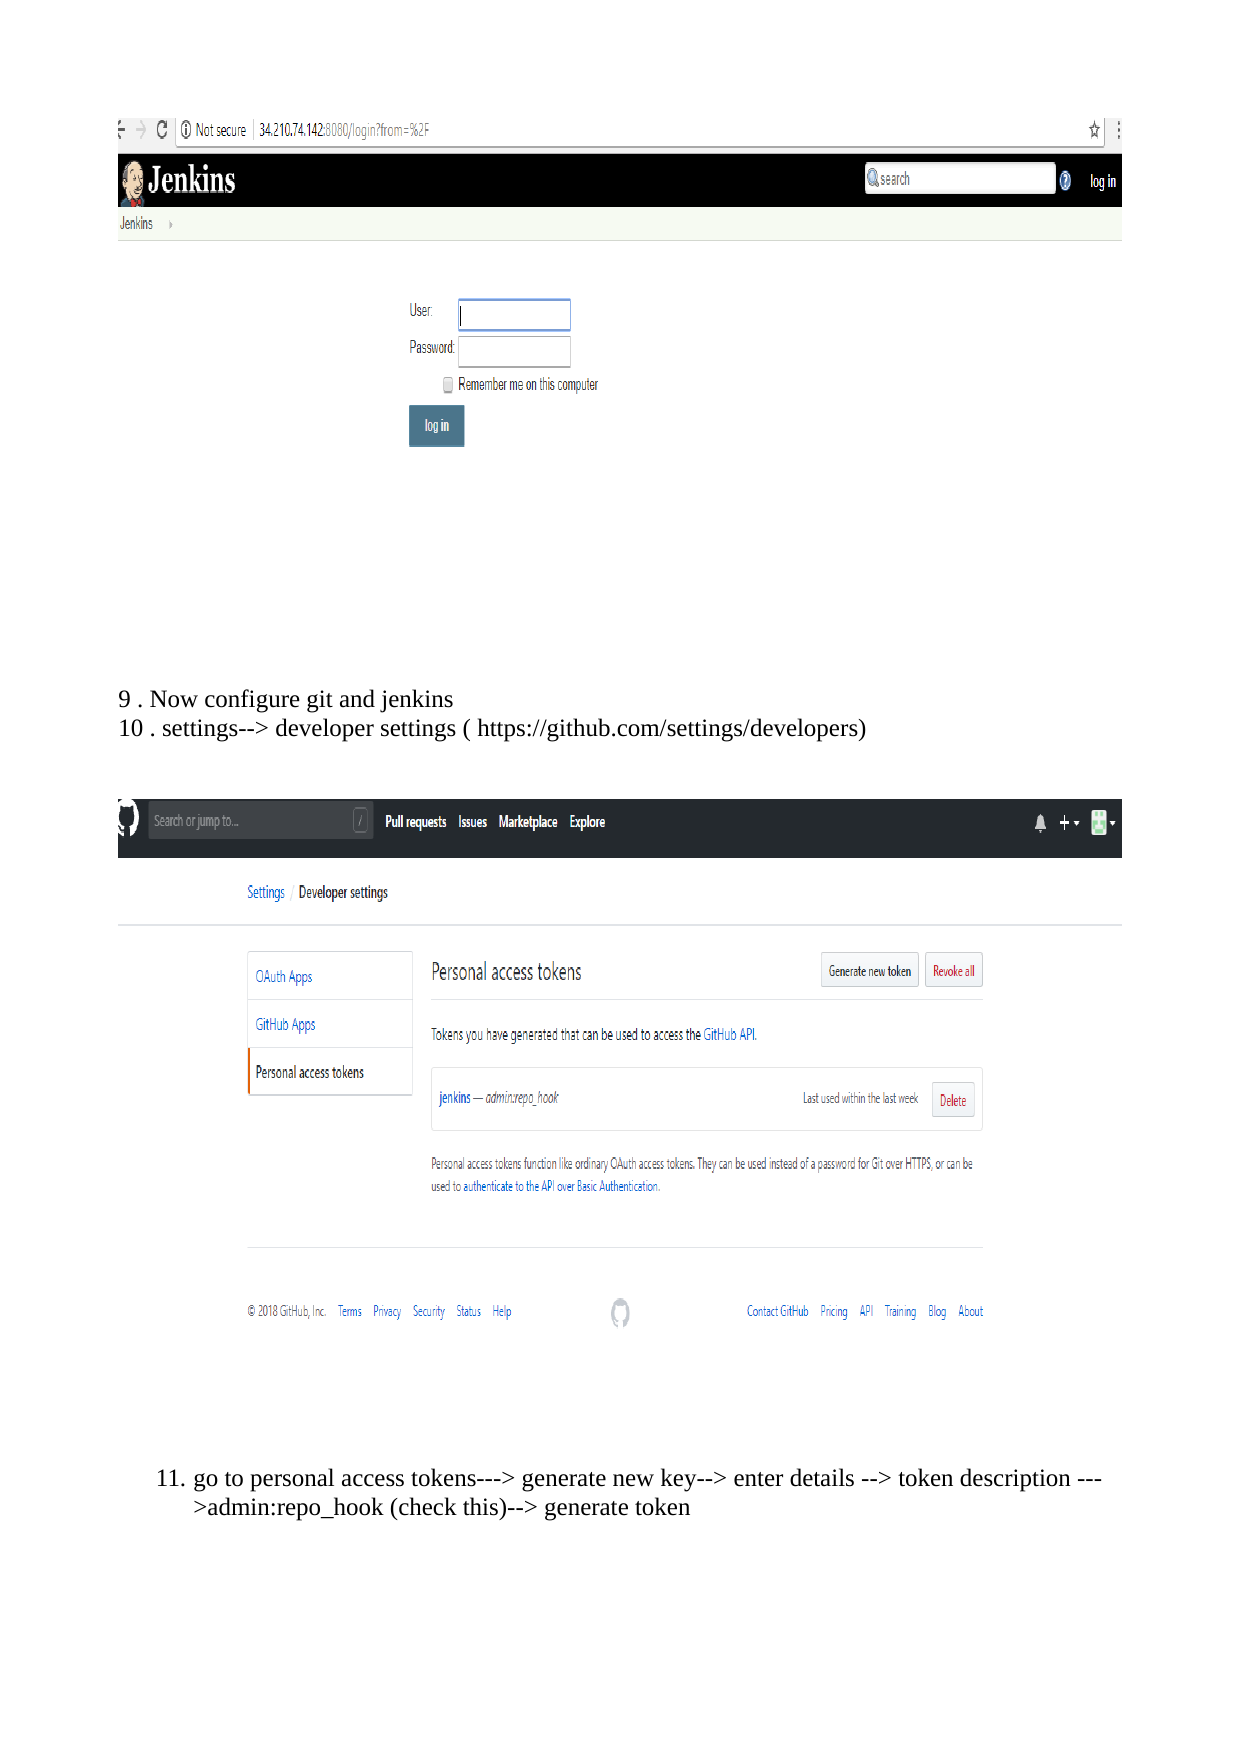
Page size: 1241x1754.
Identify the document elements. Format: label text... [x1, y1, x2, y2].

picture [118, 118, 1122, 484]
picture [118, 799, 1122, 1406]
text 9 . Now configure git and jenkins [118, 684, 1122, 713]
text 10 . settings--> developer settings ( https://github.com/settings/developers) [118, 713, 1122, 742]
list go to personal access tokens---> generate new key--> enter details --> token description --->admin:repo_hook (check this)--> generate token [156, 1463, 1122, 1520]
